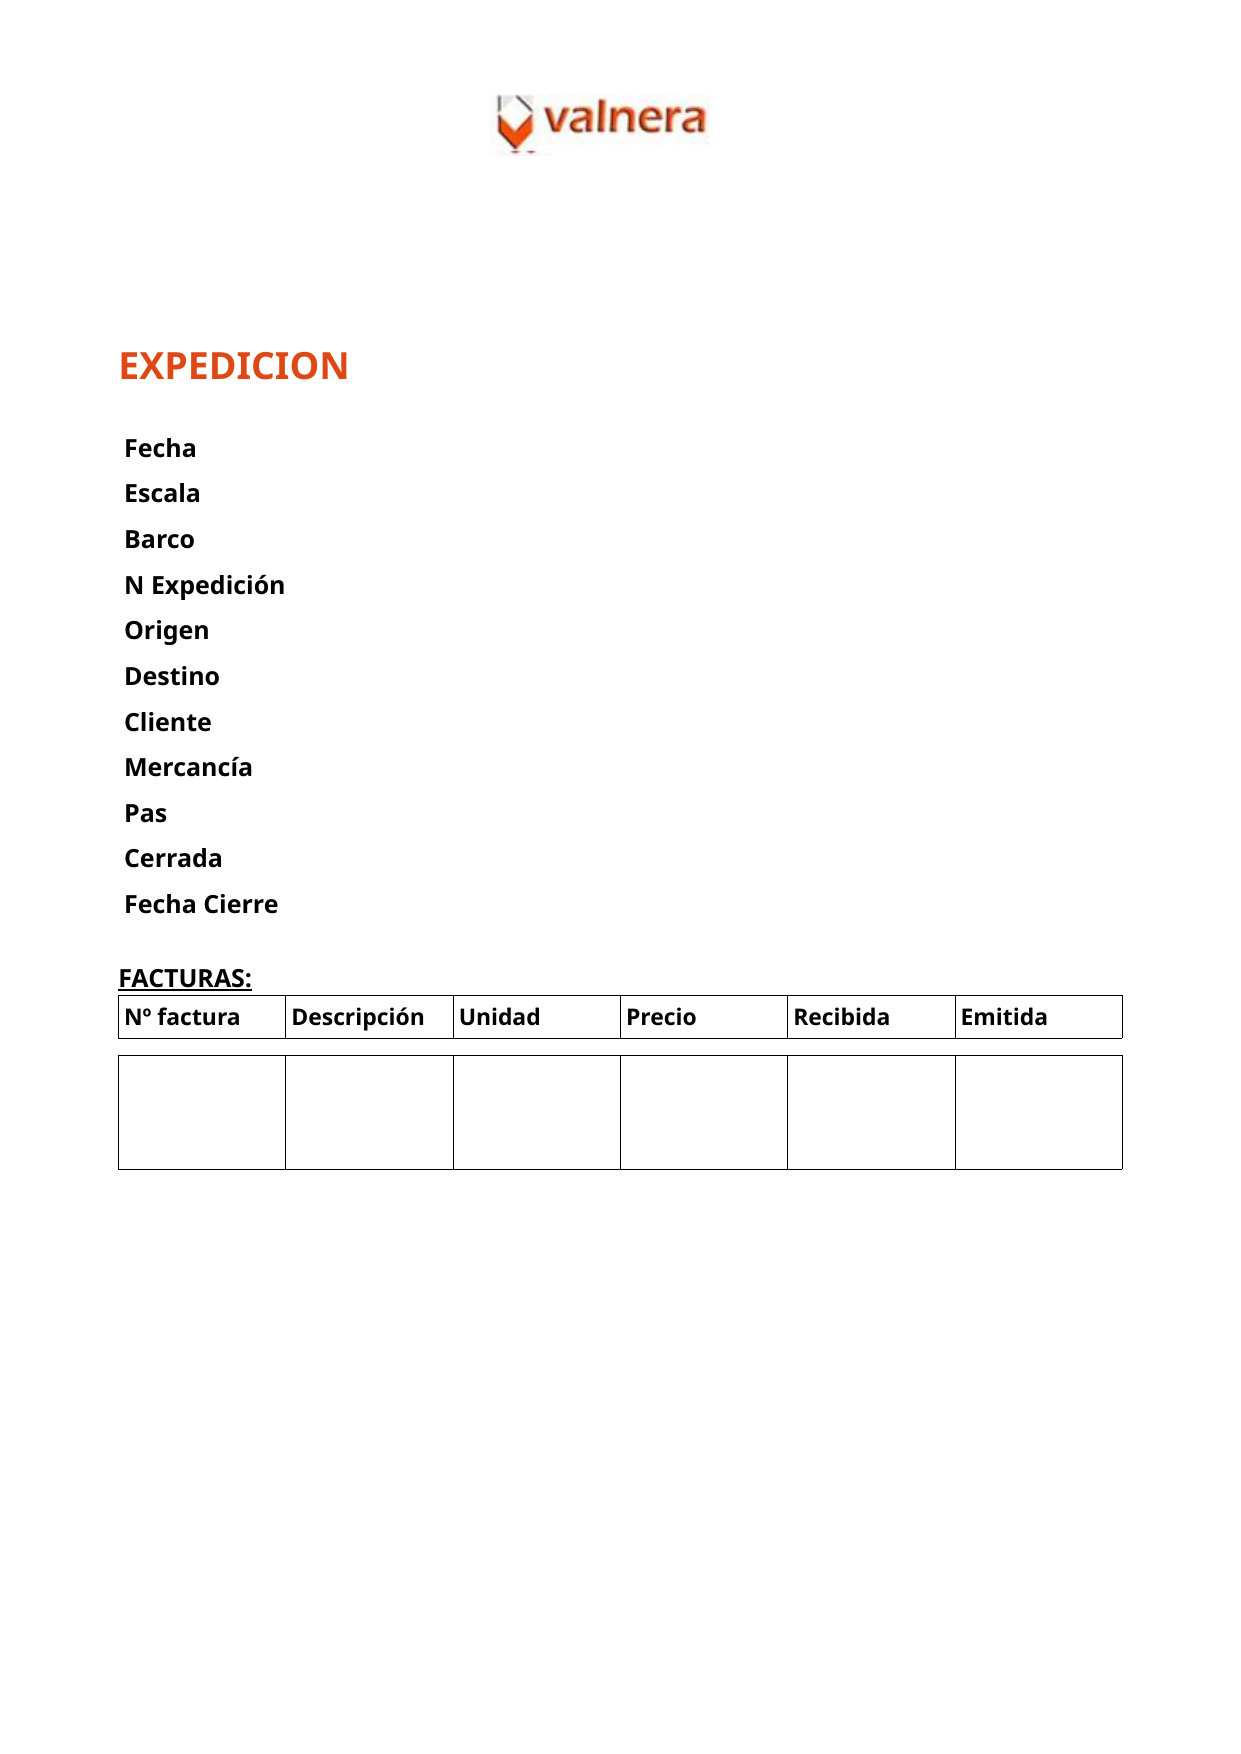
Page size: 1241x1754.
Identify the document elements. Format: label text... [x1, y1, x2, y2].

table_header Nº factura [119, 996, 285, 1038]
table_cell <obj.pas or ''> [621, 791, 1122, 835]
text FACTURAS: [118, 961, 1122, 995]
table_cell <obj.cerrada or ''> [621, 836, 1122, 881]
table_cell N Expedición [119, 563, 620, 607]
table_cell <obj.destino_id.name or ''> [621, 654, 1122, 698]
table_cell Pas [119, 791, 620, 835]
table_cell Cerrada [119, 836, 620, 881]
table_cell <obj.escala or ''> [621, 517, 1122, 562]
table_header Precio [621, 996, 787, 1038]
table_cell Origen [119, 608, 620, 653]
table_header <line.number or ''> [119, 1056, 285, 1168]
table_header Descripción [286, 996, 453, 1038]
table_header <line.name or ''> [286, 1056, 453, 1168]
table_cell Barco [119, 517, 620, 562]
table_header <line.amount_total or ''> [621, 1056, 787, 1168]
text <for each="informe in objects"> [118, 220, 1122, 237]
table_header <line.pagado or ''> [956, 1056, 1122, 1168]
table_cell Destino [119, 654, 620, 698]
text <for each="obj in informe.expediciones"> [118, 322, 1122, 339]
text <for each="line in obj.facturas"> [118, 1039, 1122, 1055]
table_header Recibida [788, 996, 955, 1038]
table_cell <obj.origen_id.name or ''> [621, 608, 1122, 653]
table_header <obj.fecha or ''> [621, 426, 1122, 470]
table_header Fecha [119, 426, 620, 470]
table_header Unidad [454, 996, 620, 1038]
table_header <line.invoice_line[0].quantity or ''> [454, 1056, 620, 1168]
table_cell Mercancía [119, 745, 620, 790]
text </for> [118, 1424, 1122, 1453]
table_cell <obj.fcerrada or ''> [621, 882, 1122, 927]
table_cell <obj.mercancias.name or ''> [621, 745, 1122, 790]
table_header Emitida [956, 996, 1122, 1038]
table_cell <obj.name or ''> [621, 563, 1122, 607]
text </for> [118, 1170, 1122, 1197]
text </for> [118, 1367, 1122, 1396]
table_cell <obj.escala or ''> [621, 471, 1122, 516]
text EXPEDICION <obj.name or ''> [118, 339, 1122, 391]
picture [489, 94, 710, 156]
table_cell <obj.cliente_id.name or ''> [621, 700, 1122, 744]
table_cell Fecha Cierre [119, 882, 620, 927]
text <informe.name or ''> [118, 254, 1122, 305]
table_cell Escala [119, 471, 620, 516]
table_header <line.recibido or ''> [788, 1056, 955, 1168]
table_cell Cliente [119, 700, 620, 744]
